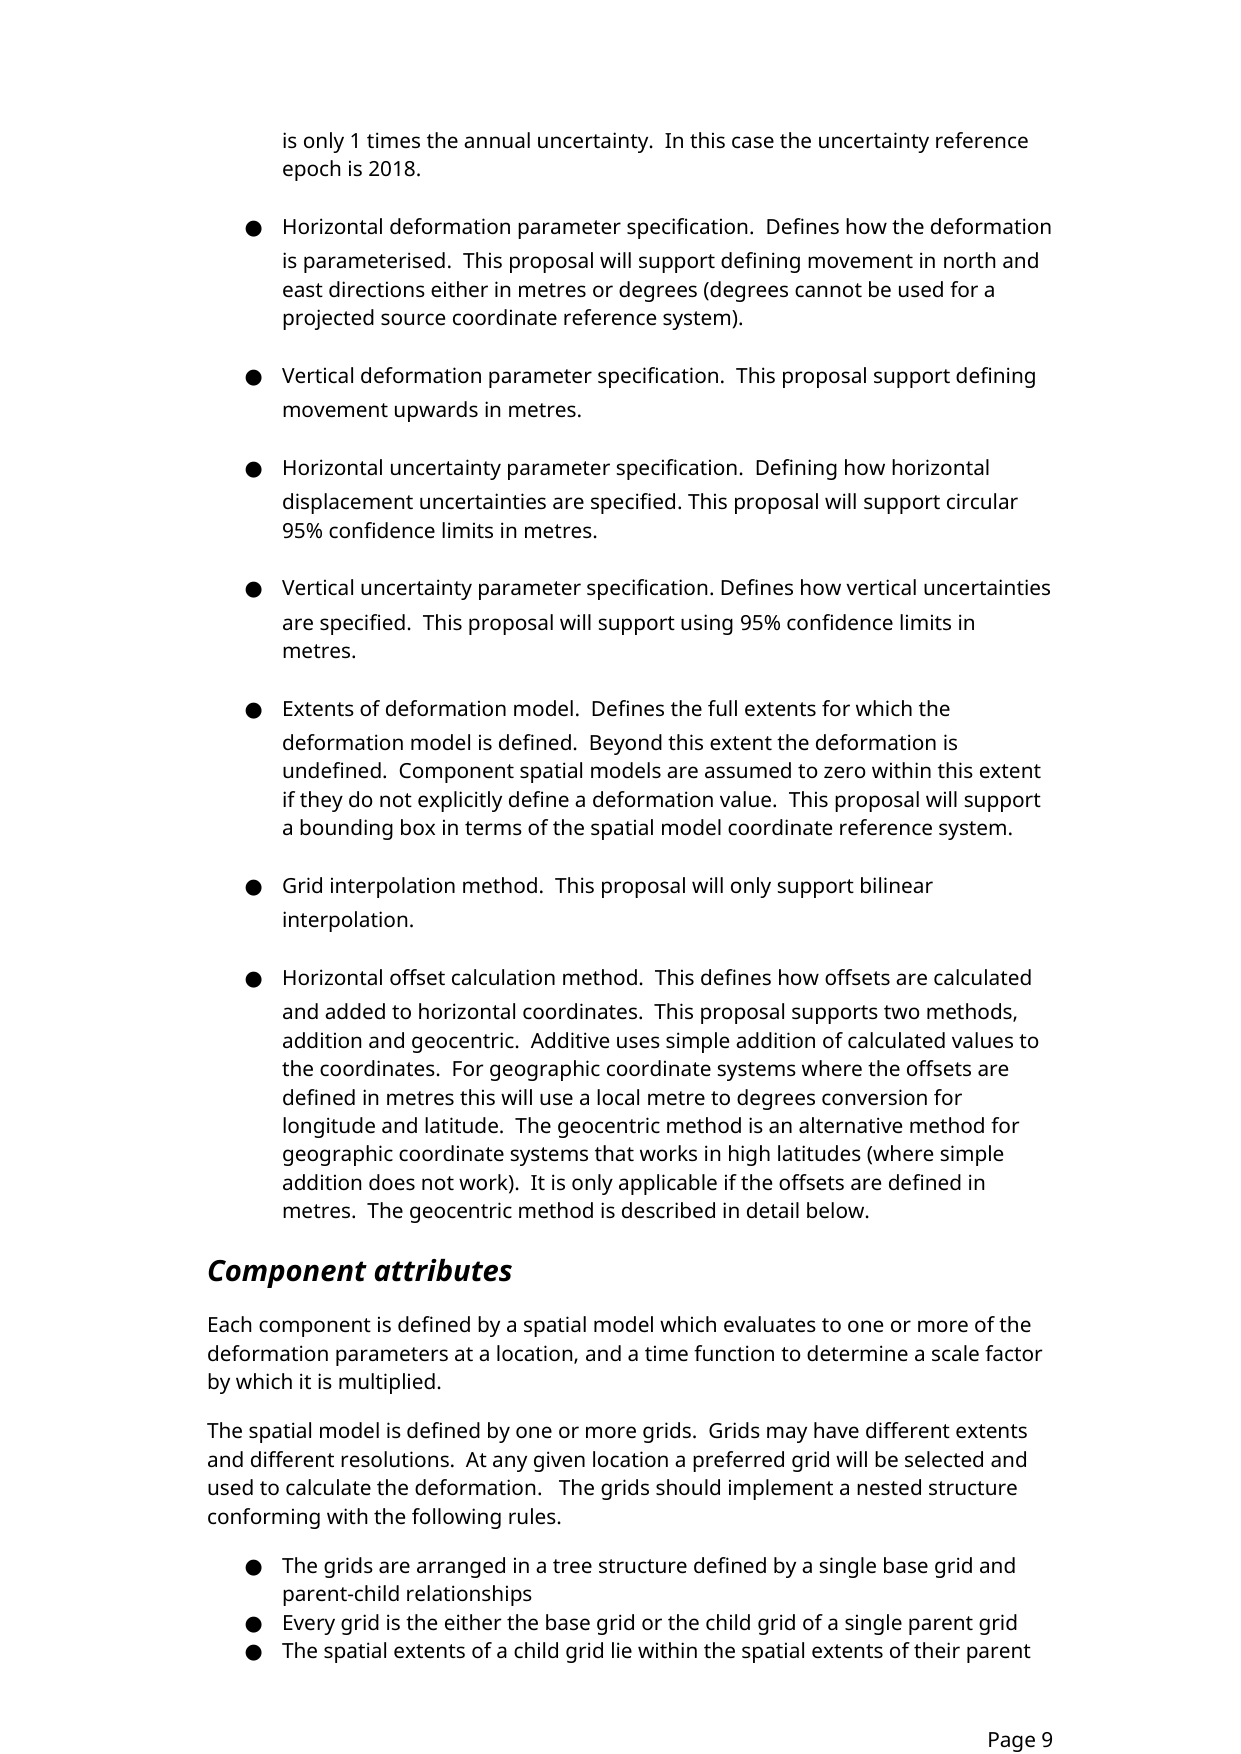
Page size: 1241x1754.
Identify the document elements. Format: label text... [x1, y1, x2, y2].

text Each component is defined by a spatial model which evaluates to one or more of the deformation parameters at a location, and a time function to determine a scale factor by which it is multiplied. [207, 1310, 1053, 1396]
subtitle Component attributes [207, 1250, 1053, 1289]
list Horizontal offset calculation method. This defines how offsets are calculated and added to horizontal coordinates. This proposal supports two methods, addition and geocentric. Additive uses simple addition of calculated values to the coordinates. For geographic coordinate systems where the offsets are defined in metres this will use a local metre to degrees conversion for longitude and latitude. The geocentric method is an alternative method for geographic coordinate systems that works in high latitudes (where simple addition does not work). It is only applicable if the offsets are defined in metres. The geocentric method is described in detail below. [244, 955, 1053, 1225]
list Horizontal uncertainty parameter specification. Defining how horizontal displacement uncertainties are specified. This proposal will support circular 95% confidence limits in metres. [244, 444, 1053, 544]
list The grids are arranged in a tree structure defined by a single base grid and parent-child relationships [244, 1551, 1053, 1608]
list Vertical deformation parameter specification. This proposal support defining movement upwards in metres. [244, 353, 1053, 424]
list Vertical uncertainty parameter specification. Defines how vertical uncertainties are specified. This proposal will support using 95% confidence limits in metres. [244, 565, 1053, 664]
list Grid interpolation method. This proposal will only support bilinear interpolation. [244, 863, 1053, 934]
list The spatial extents of a child grid lie within the spatial extents of their parent [244, 1636, 1053, 1665]
list Horizontal deformation parameter specification. Defines how the deformation is parameterised. This proposal will support defining movement in north and east directions either in metres or degrees (degrees cannot be used for a projected source coordinate reference system). [244, 204, 1053, 332]
text The spatial model is defined by one or more grids. Grids may have different extents and different resolutions. At any given location a preferred grid will be selected and used to calculate the deformation. The grids should implement a nested structure conforming with the following rules. [207, 1417, 1053, 1530]
list is only 1 times the annual uncertainty. In this case the uncertainty reference epoch is 2018. [244, 126, 1053, 183]
list Every grid is the either the base grid or the child grid of a single parent grid [244, 1608, 1053, 1636]
list Extents of deformation model. Defines the full extents for which the deformation model is defined. Beyond this extent the deformation is undefined. Component spatial models are assumed to zero within this extent if they do not explicitly define a deformation value. This proposal will support a bounding box in terms of the spatial model coordinate reference system. [244, 685, 1053, 842]
